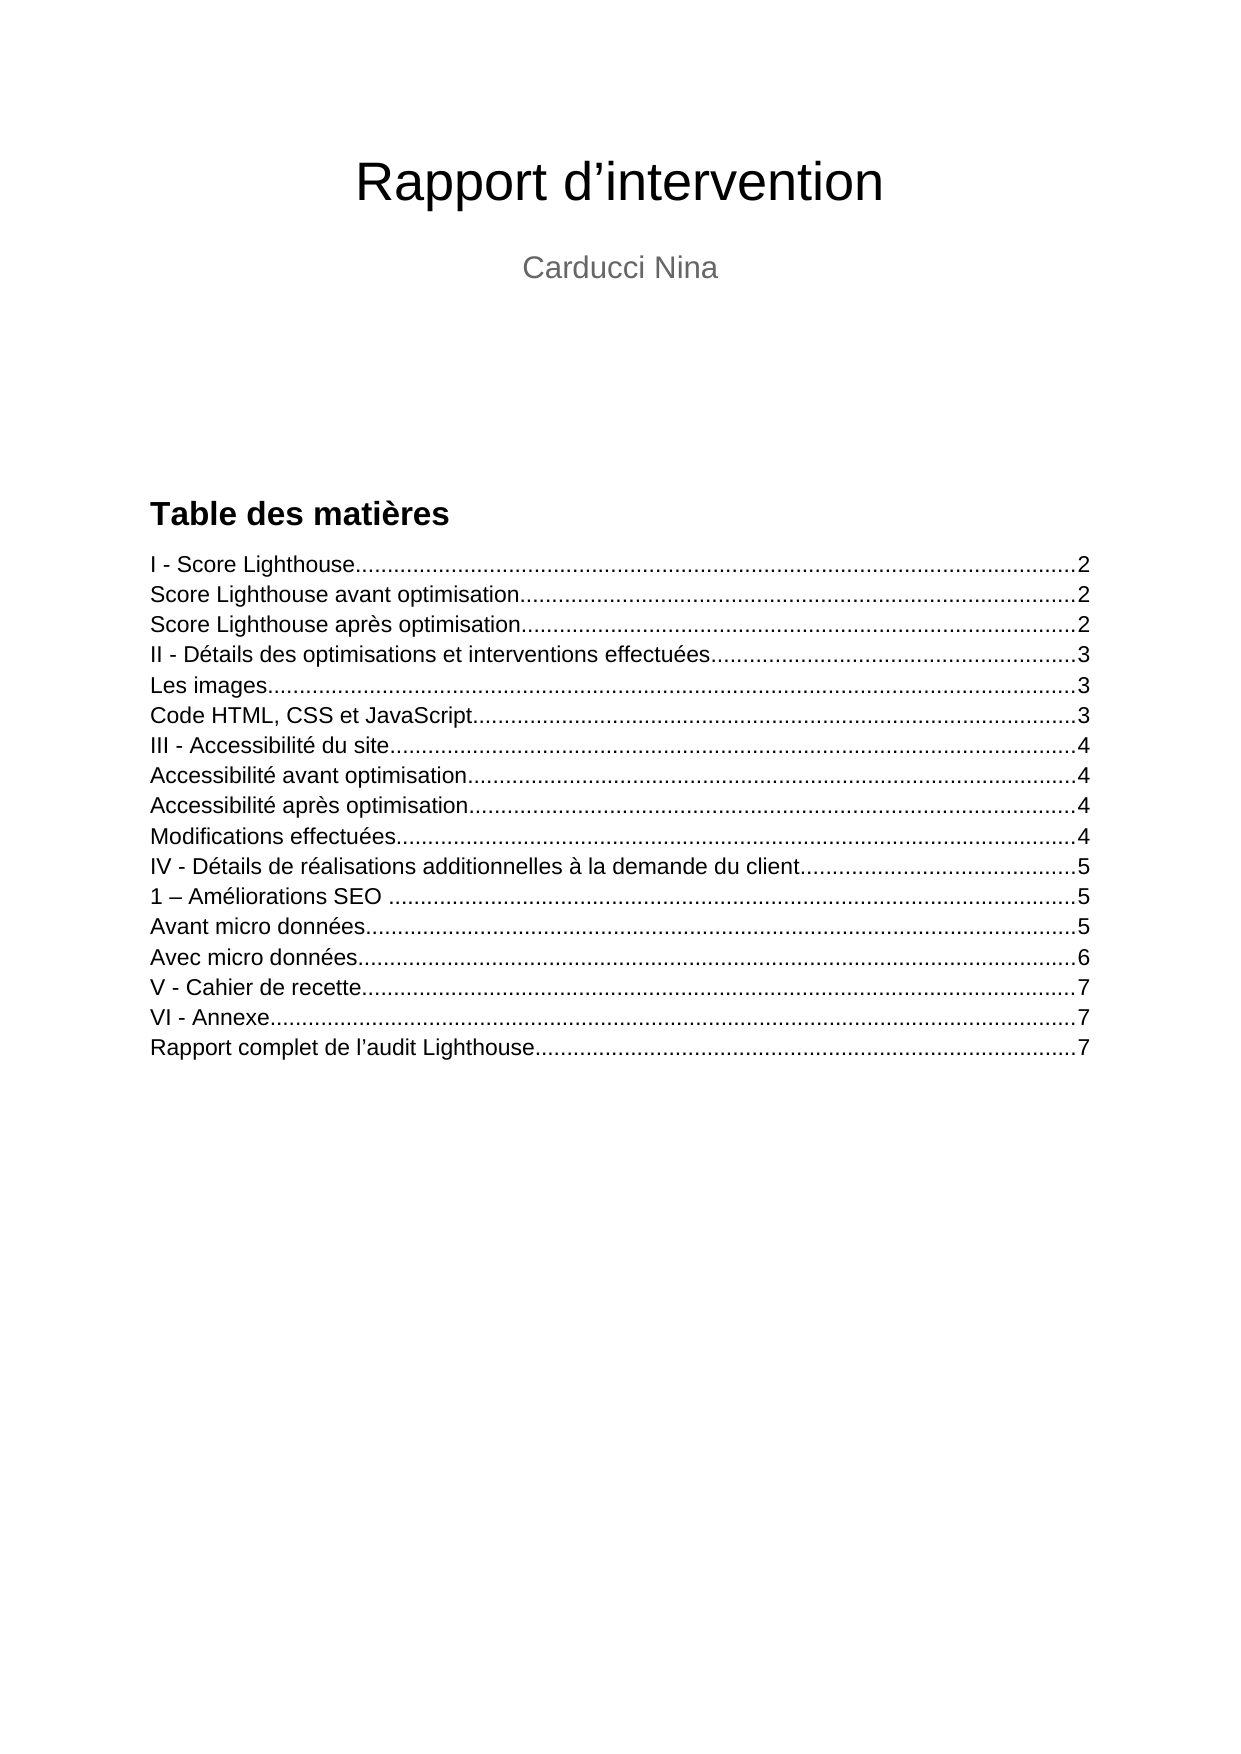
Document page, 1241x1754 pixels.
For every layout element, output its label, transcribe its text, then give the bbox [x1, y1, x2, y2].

text Accessibilité après optimisation 4 [150, 792, 1090, 819]
text I - Score Lighthouse 2 [150, 551, 1090, 577]
text III - Accessibilité du site 4 [150, 732, 1090, 758]
text V - Cahier de recette 7 [150, 974, 1090, 1000]
text 1 – Améliorations SEO 5 [150, 883, 1090, 909]
text Modifications effectuées 4 [150, 823, 1090, 849]
text Code HTML, CSS et JavaScript 3 [150, 702, 1090, 728]
text IV - Détails de réalisations additionnelles à la demande du client 5 [150, 853, 1090, 879]
subtitle Carducci Nina [150, 249, 1090, 285]
text Accessibilité avant optimisation 4 [150, 762, 1090, 788]
text Score Lighthouse après optimisation 2 [150, 611, 1090, 637]
text Rapport complet de l’audit Lighthouse 7 [150, 1034, 1090, 1060]
title Rapport d’intervention [150, 150, 1090, 212]
text II - Détails des optimisations et interventions effectuées 3 [150, 641, 1090, 668]
text Avec micro données 6 [150, 943, 1090, 970]
text Avant micro données 5 [150, 913, 1090, 939]
text VI - Annexe 7 [150, 1004, 1090, 1030]
text Les images 3 [150, 672, 1090, 698]
subtitle Table des matières [150, 494, 1090, 532]
text Score Lighthouse avant optimisation 2 [150, 581, 1090, 607]
